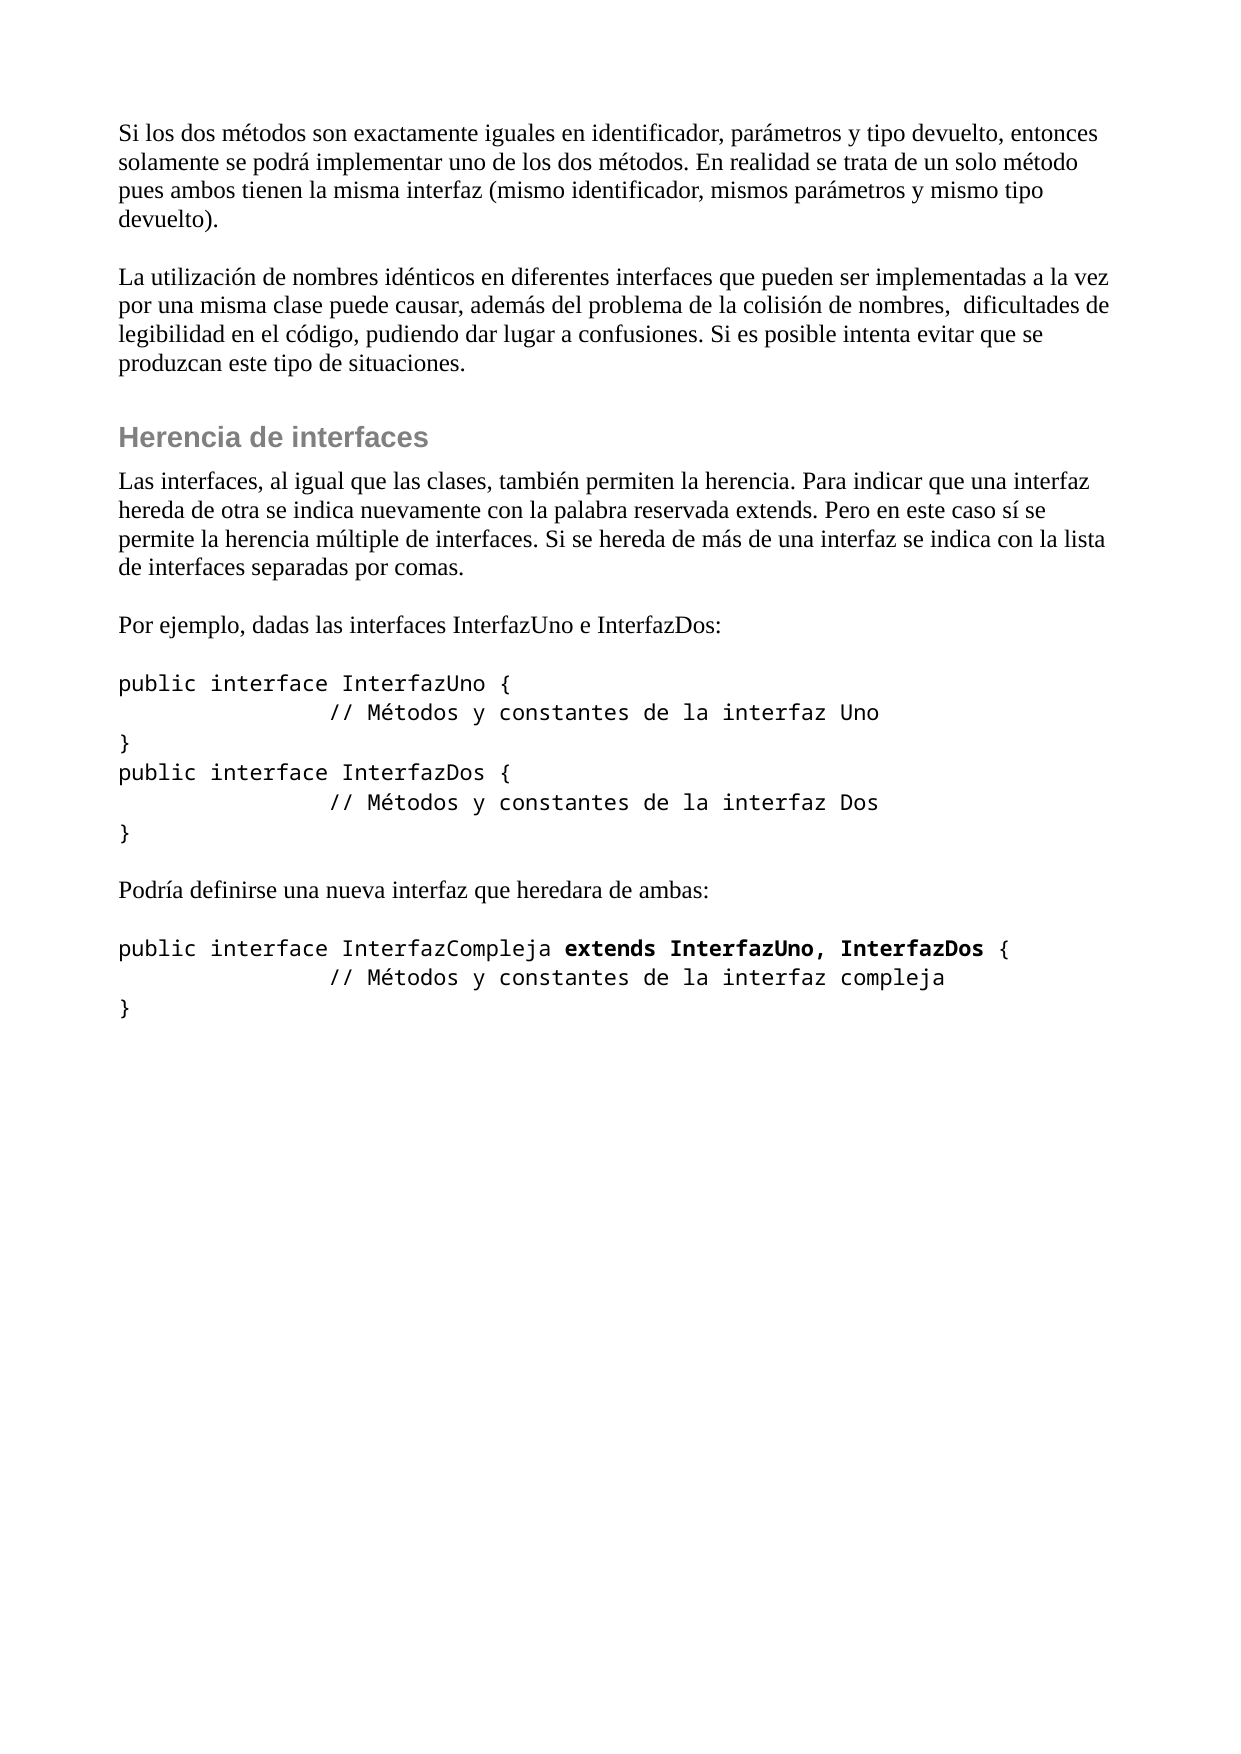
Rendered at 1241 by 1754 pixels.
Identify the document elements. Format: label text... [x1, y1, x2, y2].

text public interface InterfazUno { [118, 667, 1122, 697]
text La utilización de nombres idénticos en diferentes interfaces que pueden ser implementadas a la vez por una misma clase puede causar, además del problema de la colisión de nombres, dificultades de legibilidad en el código, pudiendo dar lugar a confusiones. Si es posible intenta evitar que se produzcan este tipo de situaciones. [118, 262, 1122, 377]
text Si los dos métodos son exactamente iguales en identificador, parámetros y tipo devuelto, entonces solamente se podrá implementar uno de los dos métodos. En realidad se trata de un solo método pues ambos tienen la misma interfaz (mismo identificador, mismos parámetros y mismo tipo devuelto). [118, 118, 1122, 233]
text // Métodos y constantes de la interfaz compleja [118, 962, 1122, 992]
text public interface InterfazCompleja extends InterfazUno, InterfazDos { [118, 932, 1122, 962]
text Por ejemplo, dadas las interfaces InterfazUno e InterfazDos: [118, 610, 1122, 639]
text // Métodos y constantes de la interfaz Dos [118, 787, 1122, 816]
text } [118, 992, 1122, 1022]
text } [118, 727, 1122, 757]
text Podría definirse una nueva interfaz que heredara de ambas: [118, 875, 1122, 904]
text } [118, 816, 1122, 846]
subtitle Herencia de interfaces [118, 420, 1122, 454]
text // Métodos y constantes de la interfaz Uno [118, 697, 1122, 727]
text public interface InterfazDos { [118, 757, 1122, 787]
text Las interfaces, al igual que las clases, también permiten la herencia. Para indicar que una interfaz hereda de otra se indica nuevamente con la palabra reservada extends. Pero en este caso sí se permite la herencia múltiple de interfaces. Si se hereda de más de una interfaz se indica con la lista de interfaces separadas por comas. [118, 466, 1122, 581]
